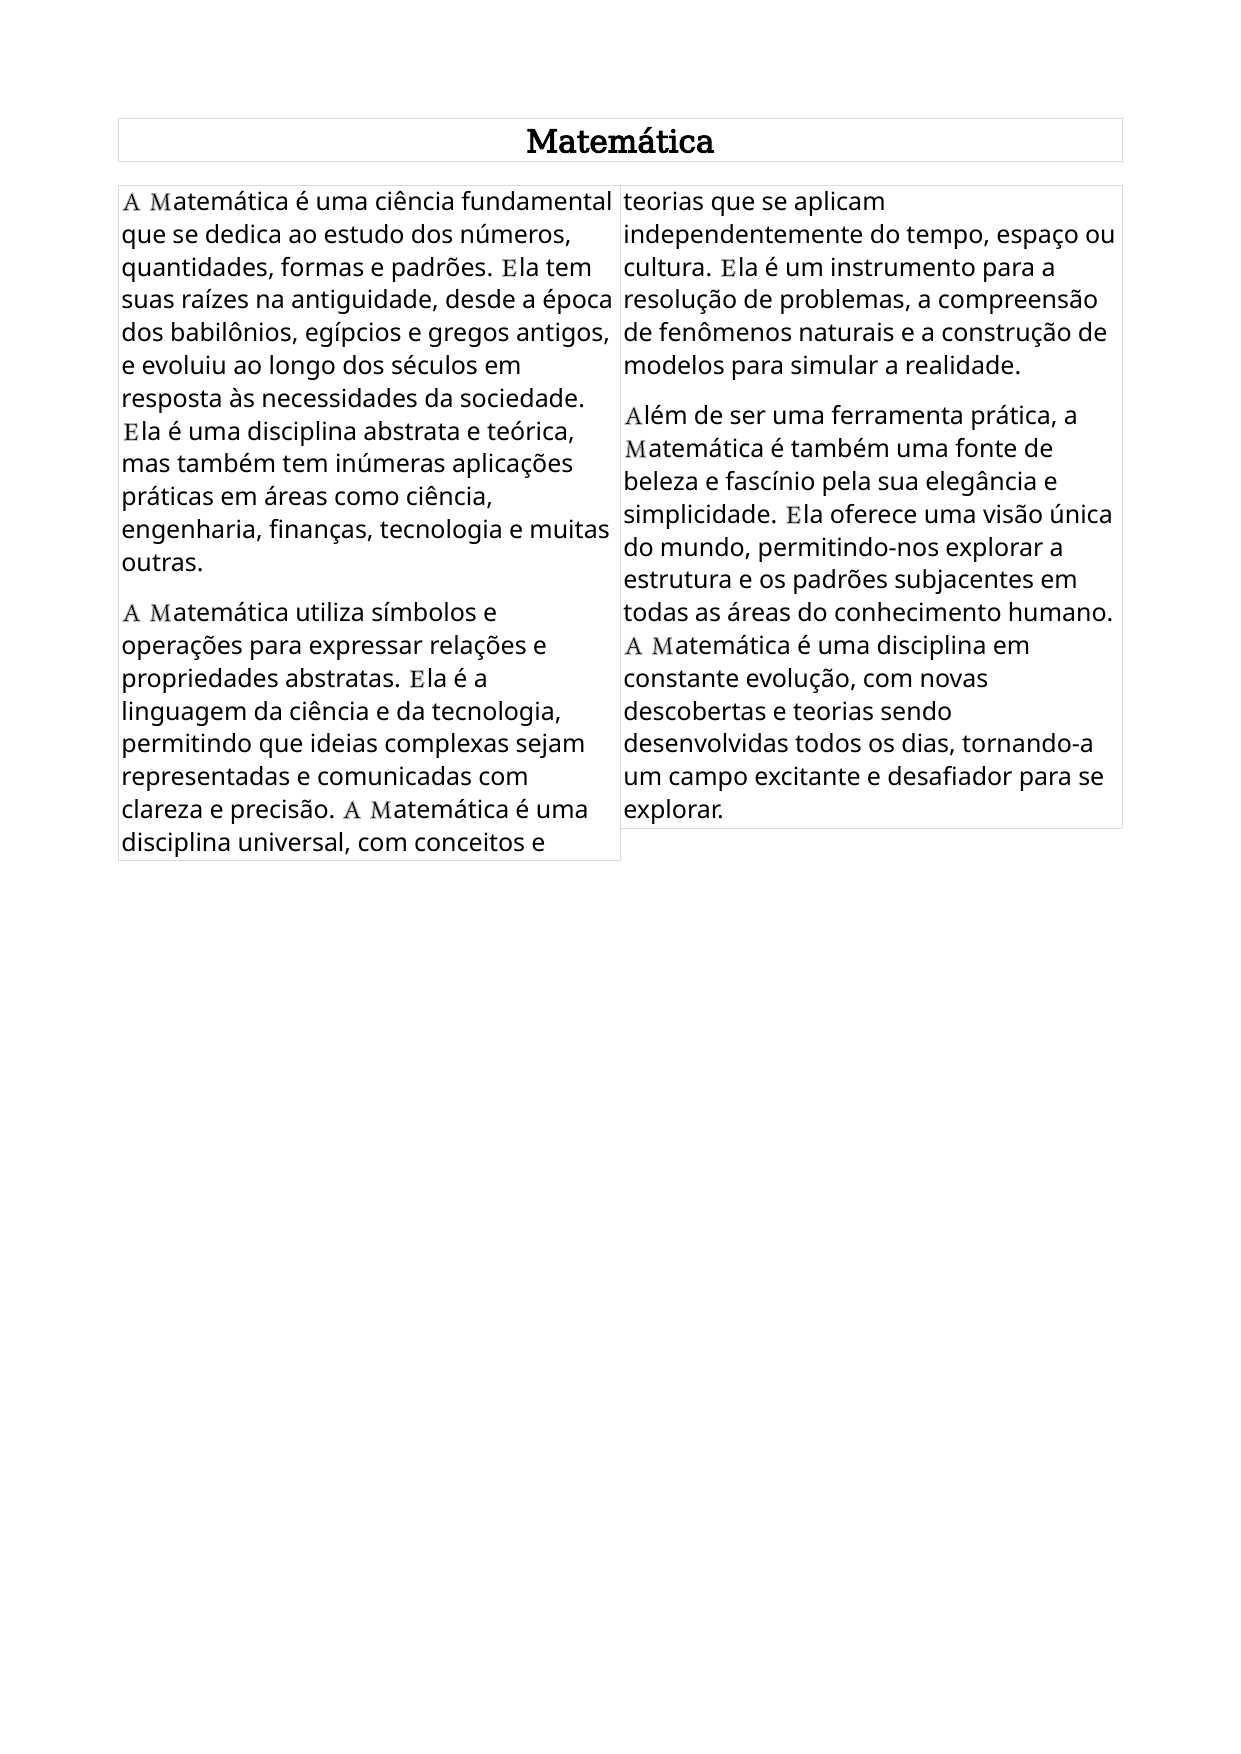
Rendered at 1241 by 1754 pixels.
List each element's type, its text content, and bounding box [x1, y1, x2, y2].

text Além de ser uma ferramenta prática, a Matemática é também uma fonte de beleza e fascínio pela sua elegância e simplicidade. Ela oferece uma visão única do mundo, permitindo-nos explorar a estrutura e os padrões subjacentes em todas as áreas do conhecimento humano. A Matemática é uma disciplina em constante evolução, com novas descobertas e teorias sendo desenvolvidas todos os dias, tornando-a um campo excitante e desafiador para se explorar. [621, 399, 1122, 828]
text A Matemática é uma ciência fundamental que se dedica ao estudo dos números, quantidades, formas e padrões. Ela tem suas raízes na antiguidade, desde a época dos babilônios, egípcios e gregos antigos, e evoluiu ao longo dos séculos em resposta às necessidades da sociedade. Ela é uma disciplina abstrata e teórica, mas também tem inúmeras aplicações práticas em áreas como ciência, engenharia, finanças, tecnologia e muitas outras. [119, 186, 620, 580]
text Matemática [119, 119, 1122, 161]
text A Matemática utiliza símbolos e operações para expressar relações e propriedades abstratas. Ela é a linguagem da ciência e da tecnologia, permitindo que ideias complexas sejam representadas e comunicadas com clareza e precisão. A Matemática é uma disciplina universal, com conceitos e [119, 596, 620, 860]
text teorias que se aplicam independentemente do tempo, espaço ou cultura. Ela é um instrumento para a resolução de problemas, a compreensão de fenômenos naturais e a construção de modelos para simular a realidade. [621, 186, 1122, 383]
